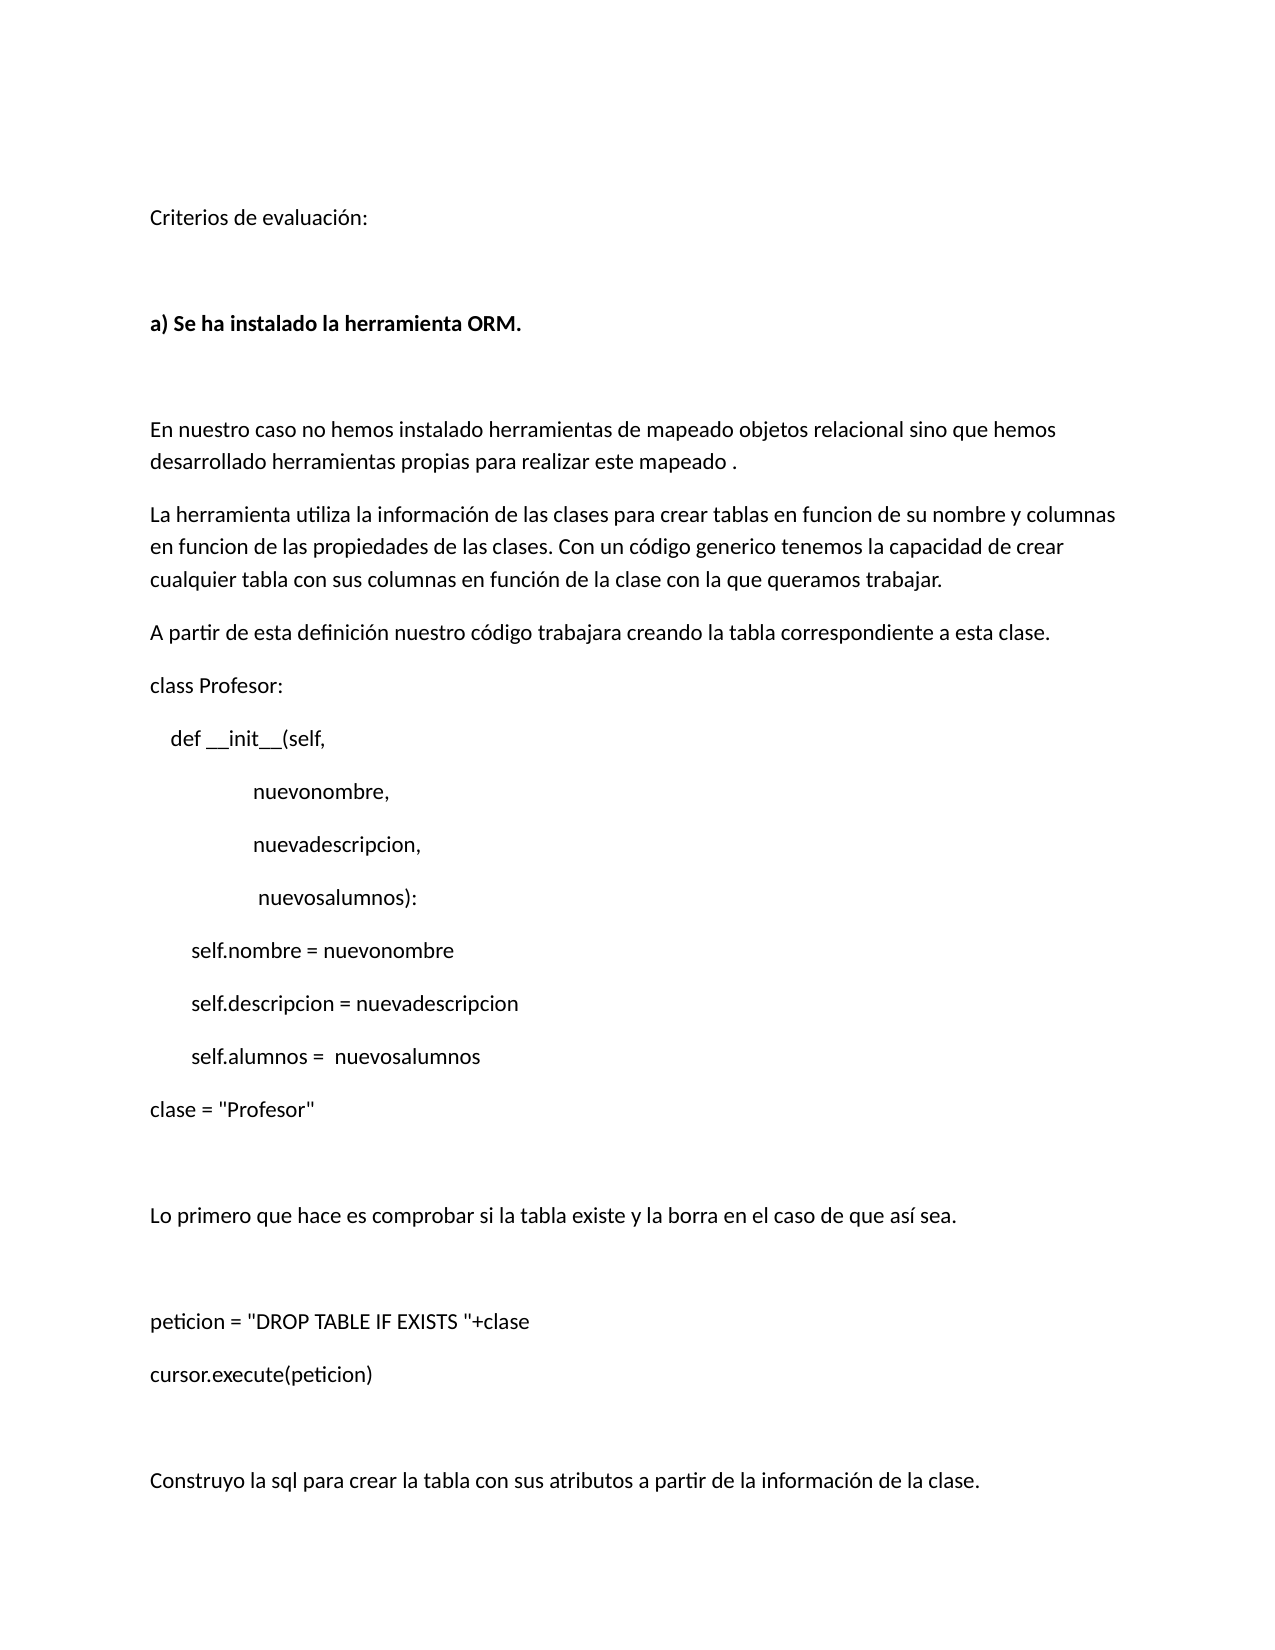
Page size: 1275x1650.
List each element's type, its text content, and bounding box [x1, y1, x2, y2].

text Criterios de evaluación: [150, 203, 1125, 231]
text clase = "Profesor" [150, 1095, 1125, 1123]
text cursor.execute(peticion) [150, 1360, 1125, 1388]
text nuevadescripcion, [150, 830, 1125, 858]
text nuevonombre, [150, 777, 1125, 805]
text a) Se ha instalado la herramienta ORM. [150, 309, 1125, 337]
text self.descripcion = nuevadescripcion [150, 989, 1125, 1017]
text self.nombre = nuevonombre [150, 936, 1125, 964]
text def __init__(self, [150, 724, 1125, 752]
text En nuestro caso no hemos instalado herramientas de mapeado objetos relacional sino que hemos desarrollado herramientas propias para realizar este mapeado . [150, 415, 1125, 475]
text Construyo la sql para crear la tabla con sus atributos a partir de la información de la clase. [150, 1466, 1125, 1494]
text La herramienta utiliza la información de las clases para crear tablas en funcion de su nombre y columnas en funcion de las propiedades de las clases. Con un código generico tenemos la capacidad de crear cualquier tabla con sus columnas en función de la clase con la que queramos trabajar. [150, 500, 1125, 593]
text peticion = "DROP TABLE IF EXISTS "+clase [150, 1307, 1125, 1335]
text A partir de esta definición nuestro código trabajara creando la tabla correspondiente a esta clase. [150, 618, 1125, 646]
text class Profesor: [150, 671, 1125, 699]
text Lo primero que hace es comprobar si la tabla existe y la borra en el caso de que así sea. [150, 1201, 1125, 1229]
text nuevosalumnos): [150, 883, 1125, 911]
text self.alumnos = nuevosalumnos [150, 1042, 1125, 1070]
